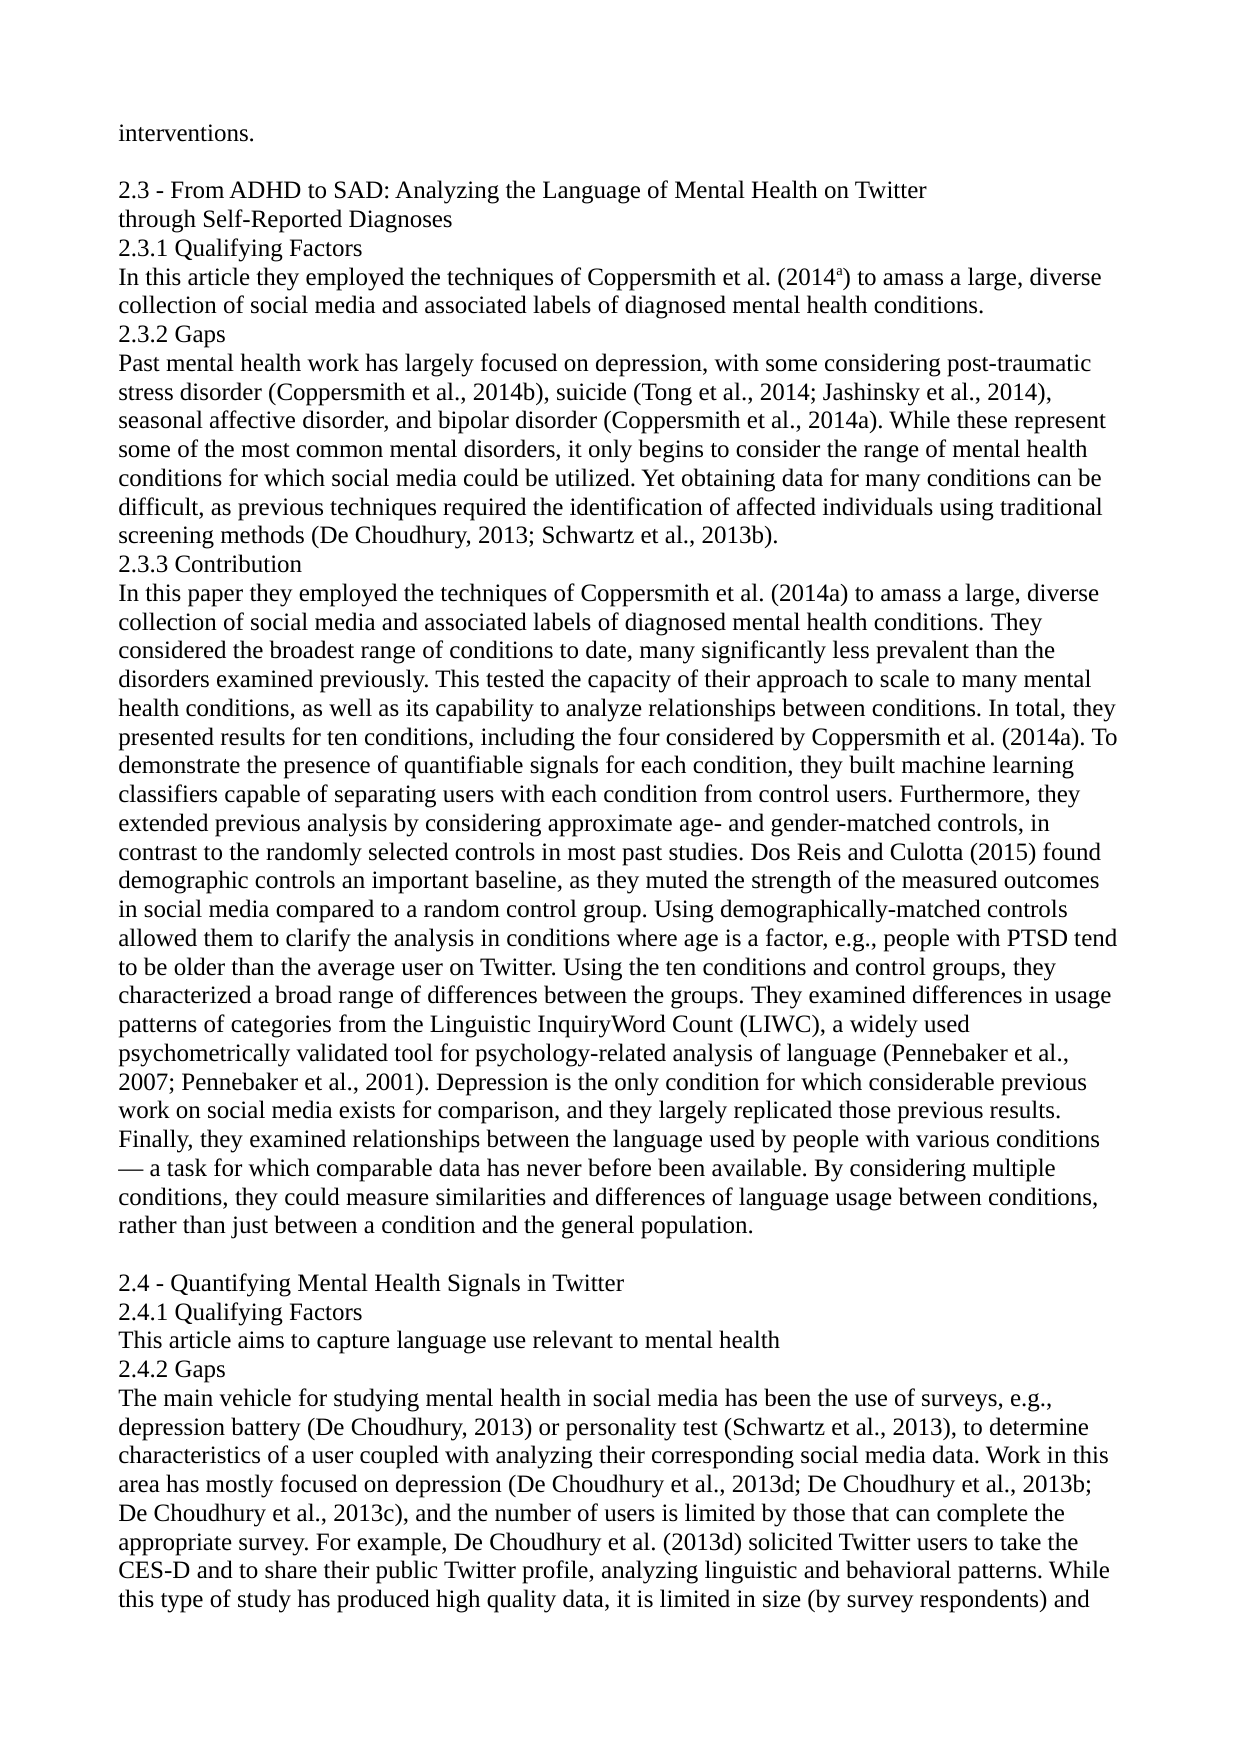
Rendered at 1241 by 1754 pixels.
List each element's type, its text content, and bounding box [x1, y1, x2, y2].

text 2.3.1 Qualifying Factors [118, 233, 1122, 262]
text 2.3.3 Contribution [118, 549, 1122, 578]
text Past mental health work has largely focused on depression, with some considering post-traumatic stress disorder (Coppersmith et al., 2014b), suicide (Tong et al., 2014; Jashinsky et al., 2014), seasonal affective disorder, and bipolar disorder (Coppersmith et al., 2014a). While these represent some of the most common mental disorders, it only begins to consider the range of mental health conditions for which social media could be utilized. Yet obtaining data for many conditions can be difficult, as previous techniques required the identification of affected individuals using traditional screening methods (De Choudhury, 2013; Schwartz et al., 2013b). [118, 348, 1122, 549]
text 2.4.1 Qualifying Factors [118, 1297, 1122, 1326]
text through Self-Reported Diagnoses [118, 204, 1122, 233]
text interventions. [118, 118, 1122, 147]
text 2.4.2 Gaps [118, 1354, 1122, 1383]
text 2.3.2 Gaps [118, 319, 1122, 348]
text 2.3 - From ADHD to SAD: Analyzing the Language of Mental Health on Twitter [118, 176, 1122, 204]
text The main vehicle for studying mental health in social media has been the use of surveys, e.g., depression battery (De Choudhury, 2013) or personality test (Schwartz et al., 2013), to determine characteristics of a user coupled with analyzing their corresponding social media data. Work in this area has mostly focused on depression (De Choudhury et al., 2013d; De Choudhury et al., 2013b; De Choudhury et al., 2013c), and the number of users is limited by those that can complete the appropriate survey. For example, De Choudhury et al. (2013d) solicited Twitter users to take the CES-D and to share their public Twitter profile, analyzing linguistic and behavioral patterns. While this type of study has produced high quality data, it is limited in size (by survey respondents) and [118, 1383, 1122, 1613]
text In this paper they employed the techniques of Coppersmith et al. (2014a) to amass a large, diverse collection of social media and associated labels of diagnosed mental health conditions. They considered the broadest range of conditions to date, many significantly less prevalent than the disorders examined previously. This tested the capacity of their approach to scale to many mental health conditions, as well as its capability to analyze relationships between conditions. In total, they presented results for ten conditions, including the four considered by Coppersmith et al. (2014a). To demonstrate the presence of quantifiable signals for each condition, they built machine learning classifiers capable of separating users with each condition from control users. Furthermore, they extended previous analysis by considering approximate age- and gender-matched controls, in contrast to the randomly selected controls in most past studies. Dos Reis and Culotta (2015) found demographic controls an important baseline, as they muted the strength of the measured outcomes in social media compared to a random control group. Using demographically-matched controls allowed them to clarify the analysis in conditions where age is a factor, e.g., people with PTSD tend to be older than the average user on Twitter. Using the ten conditions and control groups, they characterized a broad range of differences between the groups. They examined differences in usage patterns of categories from the Linguistic InquiryWord Count (LIWC), a widely used psychometrically validated tool for psychology-related analysis of language (Pennebaker et al., 2007; Pennebaker et al., 2001). Depression is the only condition for which considerable previous work on social media exists for comparison, and they largely replicated those previous results. Finally, they examined relationships between the language used by people with various conditions — a task for which comparable data has never before been available. By considering multiple conditions, they could measure similarities and differences of language usage between conditions, rather than just between a condition and the general population. [118, 578, 1122, 1239]
text 2.4 - Quantifying Mental Health Signals in Twitter [118, 1268, 1122, 1297]
text This article aims to capture language use relevant to mental health [118, 1326, 1122, 1354]
text In this article they employed the techniques of Coppersmith et al. (2014a) to amass a large, diverse collection of social media and associated labels of diagnosed mental health conditions. [118, 262, 1122, 319]
